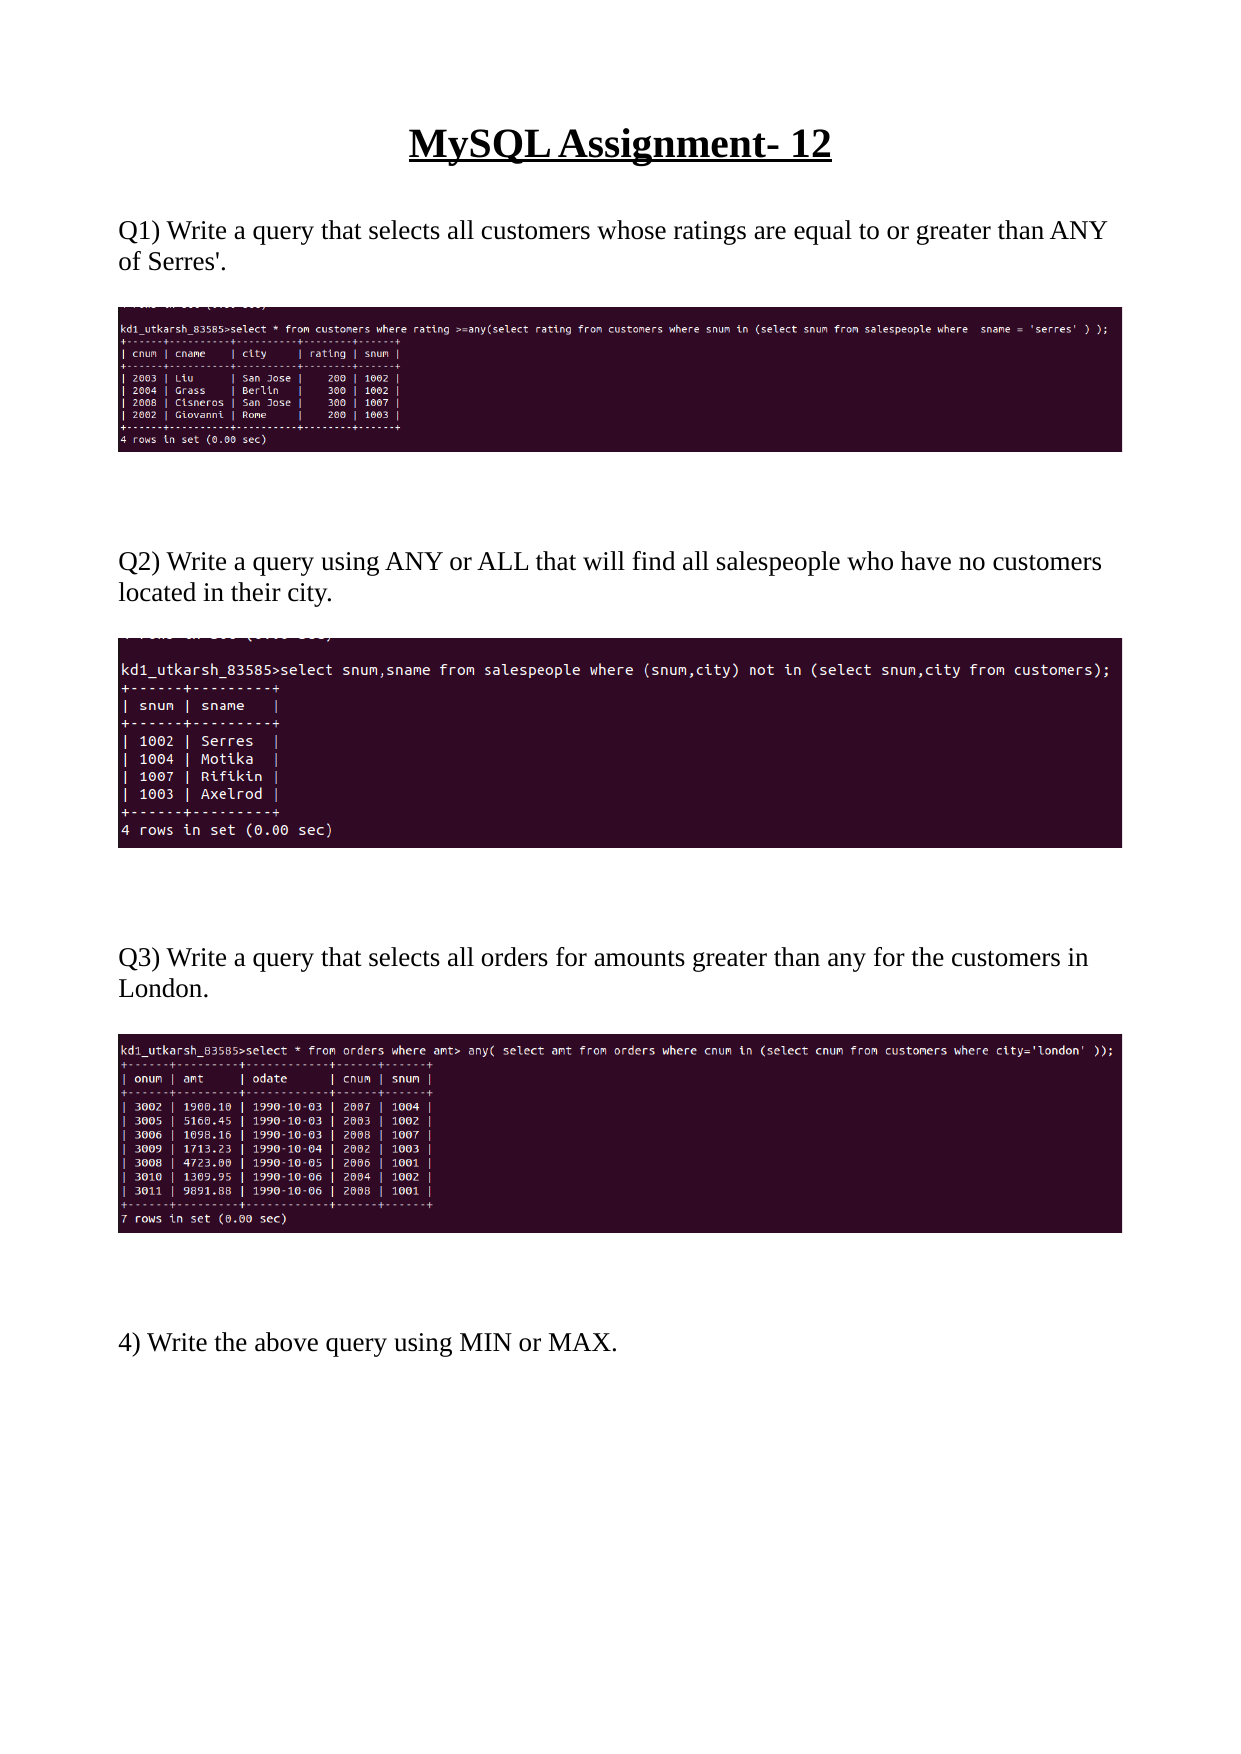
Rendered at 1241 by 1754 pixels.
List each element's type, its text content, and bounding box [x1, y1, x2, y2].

picture [118, 307, 1123, 452]
text 4) Write the above query using MIN or MAX. [118, 1326, 1122, 1357]
text Q1) Write a query that selects all customers whose ratings are equal to or greater than ANY of Serres'. [118, 214, 1122, 276]
text Q2) Write a query using ANY or ALL that will find all salespeople who have no customers located in their city. [118, 545, 1122, 607]
text Q3) Write a query that selects all orders for amounts greater than any for the customers in London. [118, 941, 1122, 1003]
text MySQL Assignment- 12 [118, 118, 1122, 166]
picture [118, 638, 1123, 848]
picture [118, 1034, 1123, 1233]
